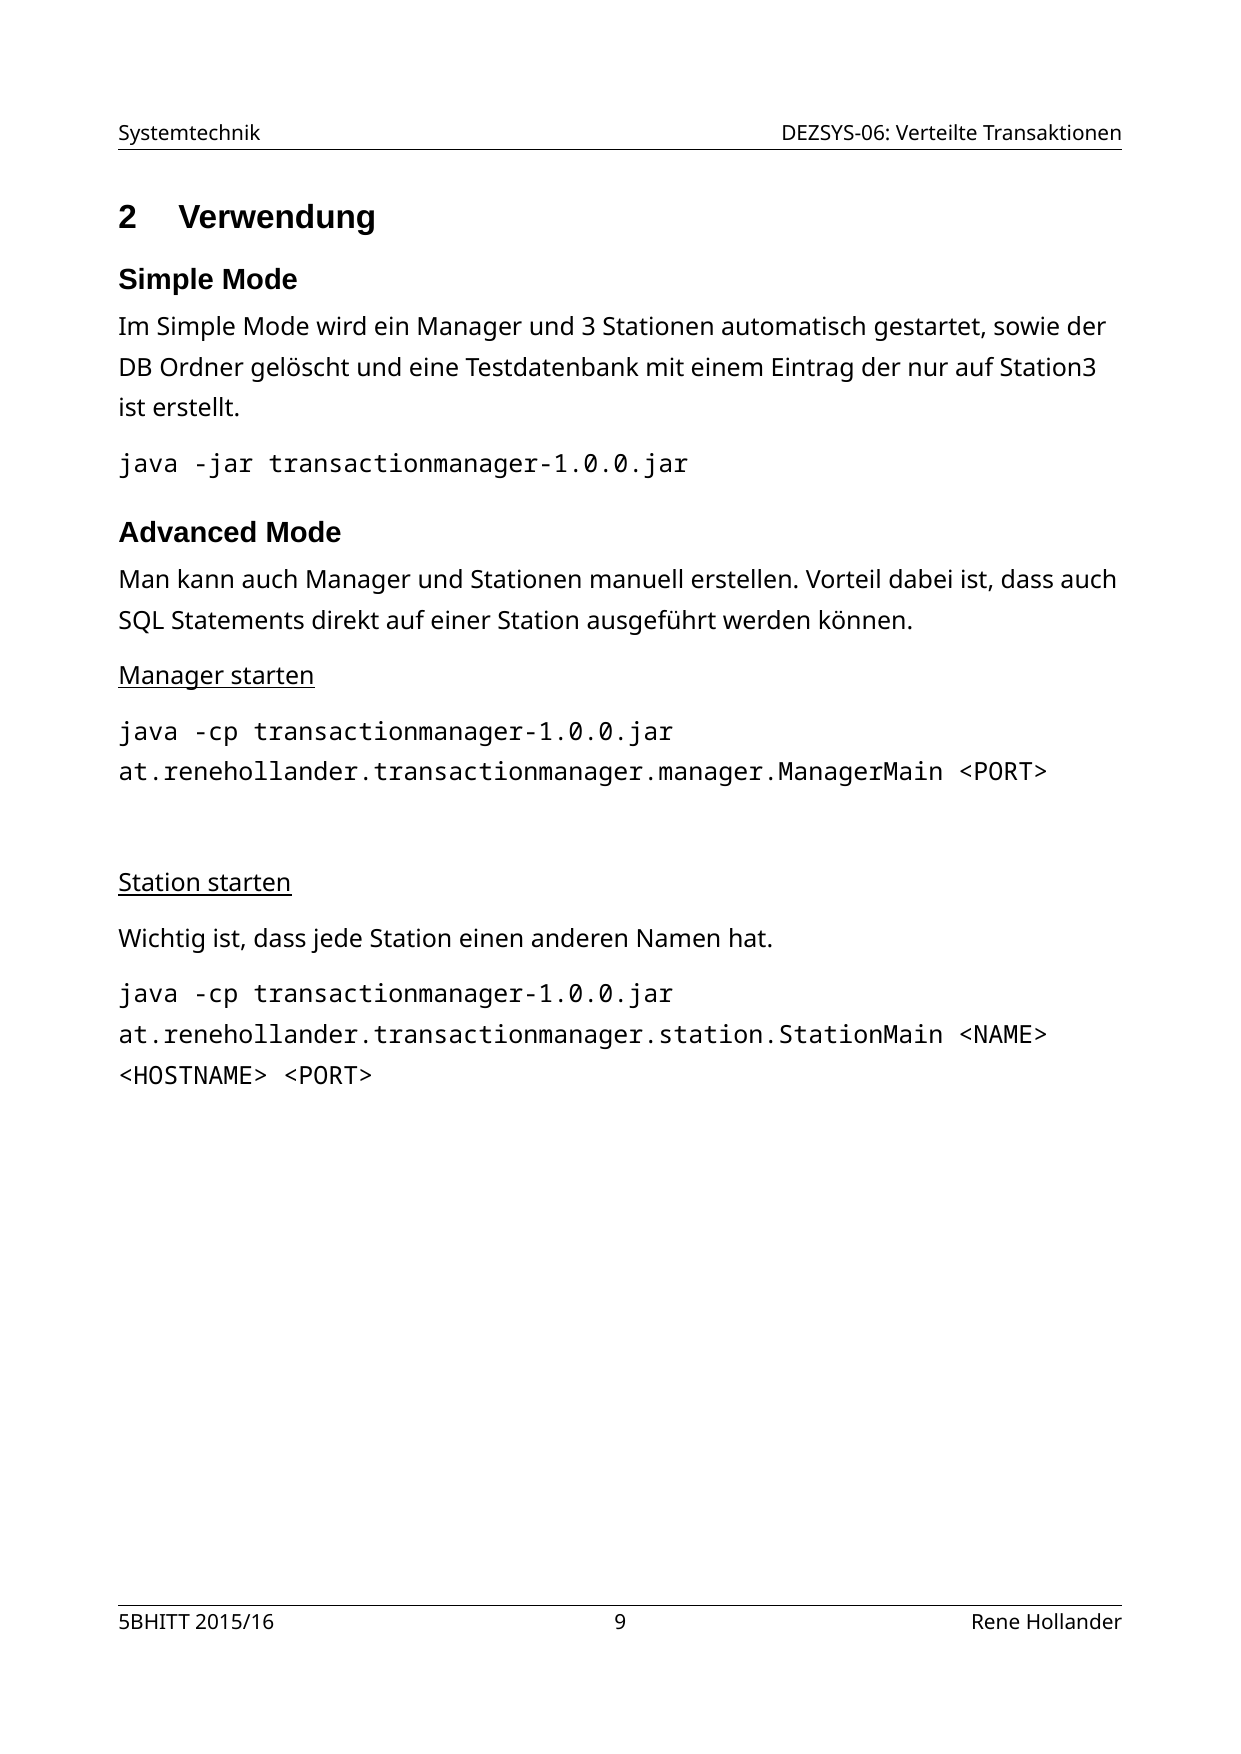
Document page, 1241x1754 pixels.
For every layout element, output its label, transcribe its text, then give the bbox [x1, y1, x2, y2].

subtitle Verwendung [118, 197, 1122, 235]
text Manager starten [118, 658, 1122, 692]
text java -cp transactionmanager-1.0.0.jar at.renehollander.transactionmanager.manager.ManagerMain <PORT> [118, 713, 1122, 788]
text Station starten [118, 865, 1122, 899]
subtitle Advanced Mode [118, 515, 1122, 549]
subtitle Simple Mode [118, 262, 1122, 296]
text Im Simple Mode wird ein Manager und 3 Stationen automatisch gestartet, sowie der DB Ordner gelöscht und eine Testdatenbank mit einem Eintrag der nur auf Station3 ist erstellt. [118, 308, 1122, 424]
text Man kann auch Manager und Stationen manuell erstellen. Vorteil dabei ist, dass auch SQL Statements direkt auf einer Station ausgeführt werden können. [118, 561, 1122, 636]
text Wichtig ist, dass jede Station einen anderen Namen hat. [118, 920, 1122, 954]
text java -cp transactionmanager-1.0.0.jar at.renehollander.transactionmanager.station.StationMain <NAME> <HOSTNAME> <PORT> [118, 976, 1122, 1091]
text java -jar transactionmanager-1.0.0.jar [118, 445, 1122, 479]
